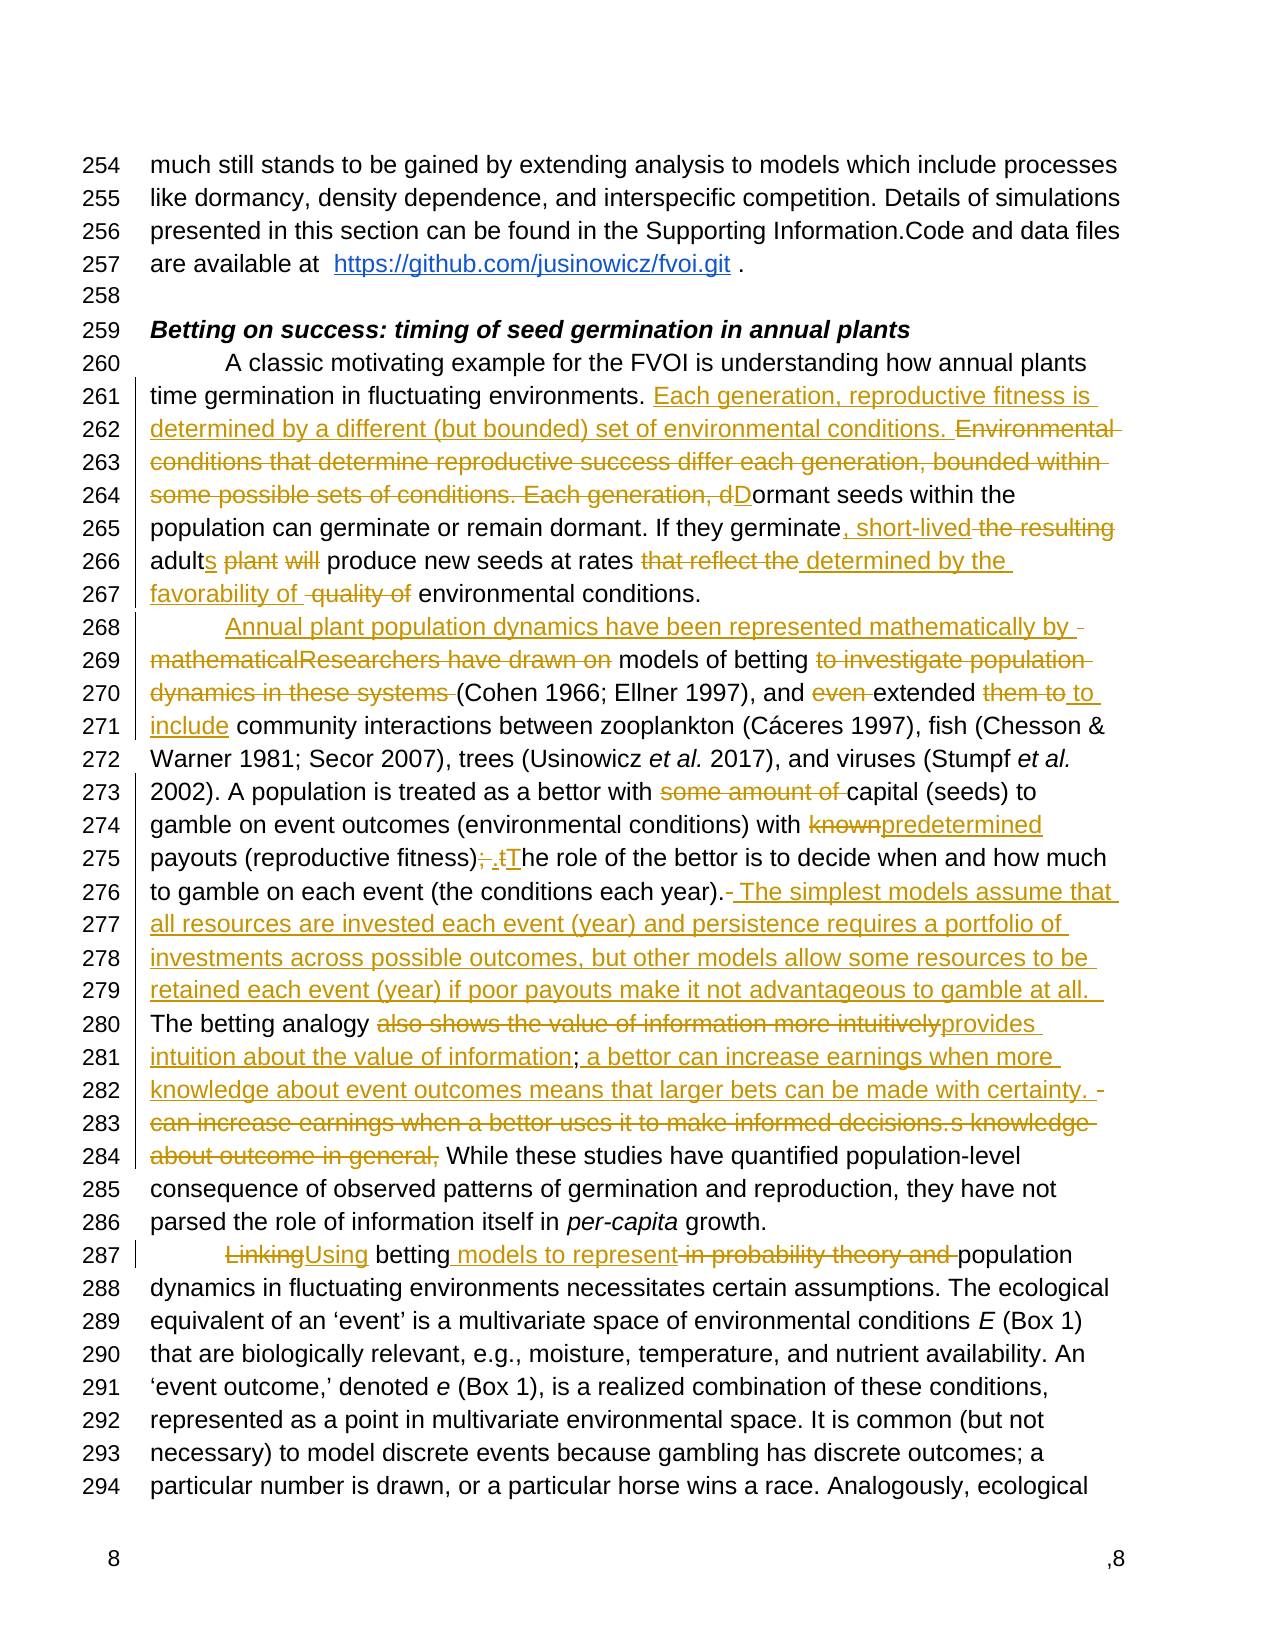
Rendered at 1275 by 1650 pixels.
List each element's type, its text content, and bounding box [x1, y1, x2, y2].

text Annual plant population dynamics have been represented mathematically by models of betting (Cohen 1966; Ellner 1997), and extended to include community interactions between zooplankton (Cáceres 1997), fish (Chesson & Warner 1981; Secor 2007), trees (Usinowicz et al. 2017), and viruses (Stumpf et al. 2002). A population is treated as a bettor with capital (seeds) to gamble on event outcomes (environmental conditions) with predetermined payouts (reproductive fitness).The role of the bettor is to decide when and how much to gamble on each event (the conditions each year). The simplest models assume that all resources are invested each event (year) and persistence requires a portfolio of investments across possible outcomes, but other models allow some resources to be retained each event (year) if poor payouts make it not advantageous to gamble at all. The betting analogy provides intuition about the value of information; a bettor can increase earnings when more knowledge about event outcomes means that larger bets can be made with certainty. While these studies have quantified population-level consequence of observed patterns of germination and reproduction, they have not parsed the role of information itself in per-capita growth. [150, 612, 1125, 1235]
text A classic motivating example for the FVOI is understanding how annual plants time germination in fluctuating environments. Each generation, reproductive fitness is determined by a different (but bounded) set of environmental conditions. Dormant seeds within the population can germinate or remain dormant. If they germinate, short-lived adults produce new seeds at rates determined by the favorability of environmental conditions. [150, 348, 1125, 608]
text much still stands to be gained by extending analysis to models which include processes like dormancy, density dependence, and interspecific competition. Details of simulations presented in this section can be found in the Supporting Information.Code and data files are available at https://github.com/jusinowicz/fvoi.git . [150, 150, 1125, 278]
text Betting on success: timing of seed germination in annual plants [150, 315, 1125, 344]
text Using betting models to representpopulation dynamics in fluctuating environments necessitates certain assumptions. The ecological equivalent of an ‘event’ is a multivariate space of environmental conditions E (Box 1) that are biologically relevant, e.g., moisture, temperature, and nutrient availability. An ‘event outcome,’ denoted e (Box 1), is a realized combination of these conditions, represented as a point in multivariate environmental space. It is common (but not necessary) to model discrete events because gambling has discrete outcomes; a particular number is drawn, or a particular horse wins a race. Analogously, ecological data is often made as discrete observations and binned into discrete, non-parametric distributions, but all approaches discussed here have continuous analogues for continuous data and distributions. [150, 1240, 1125, 1499]
